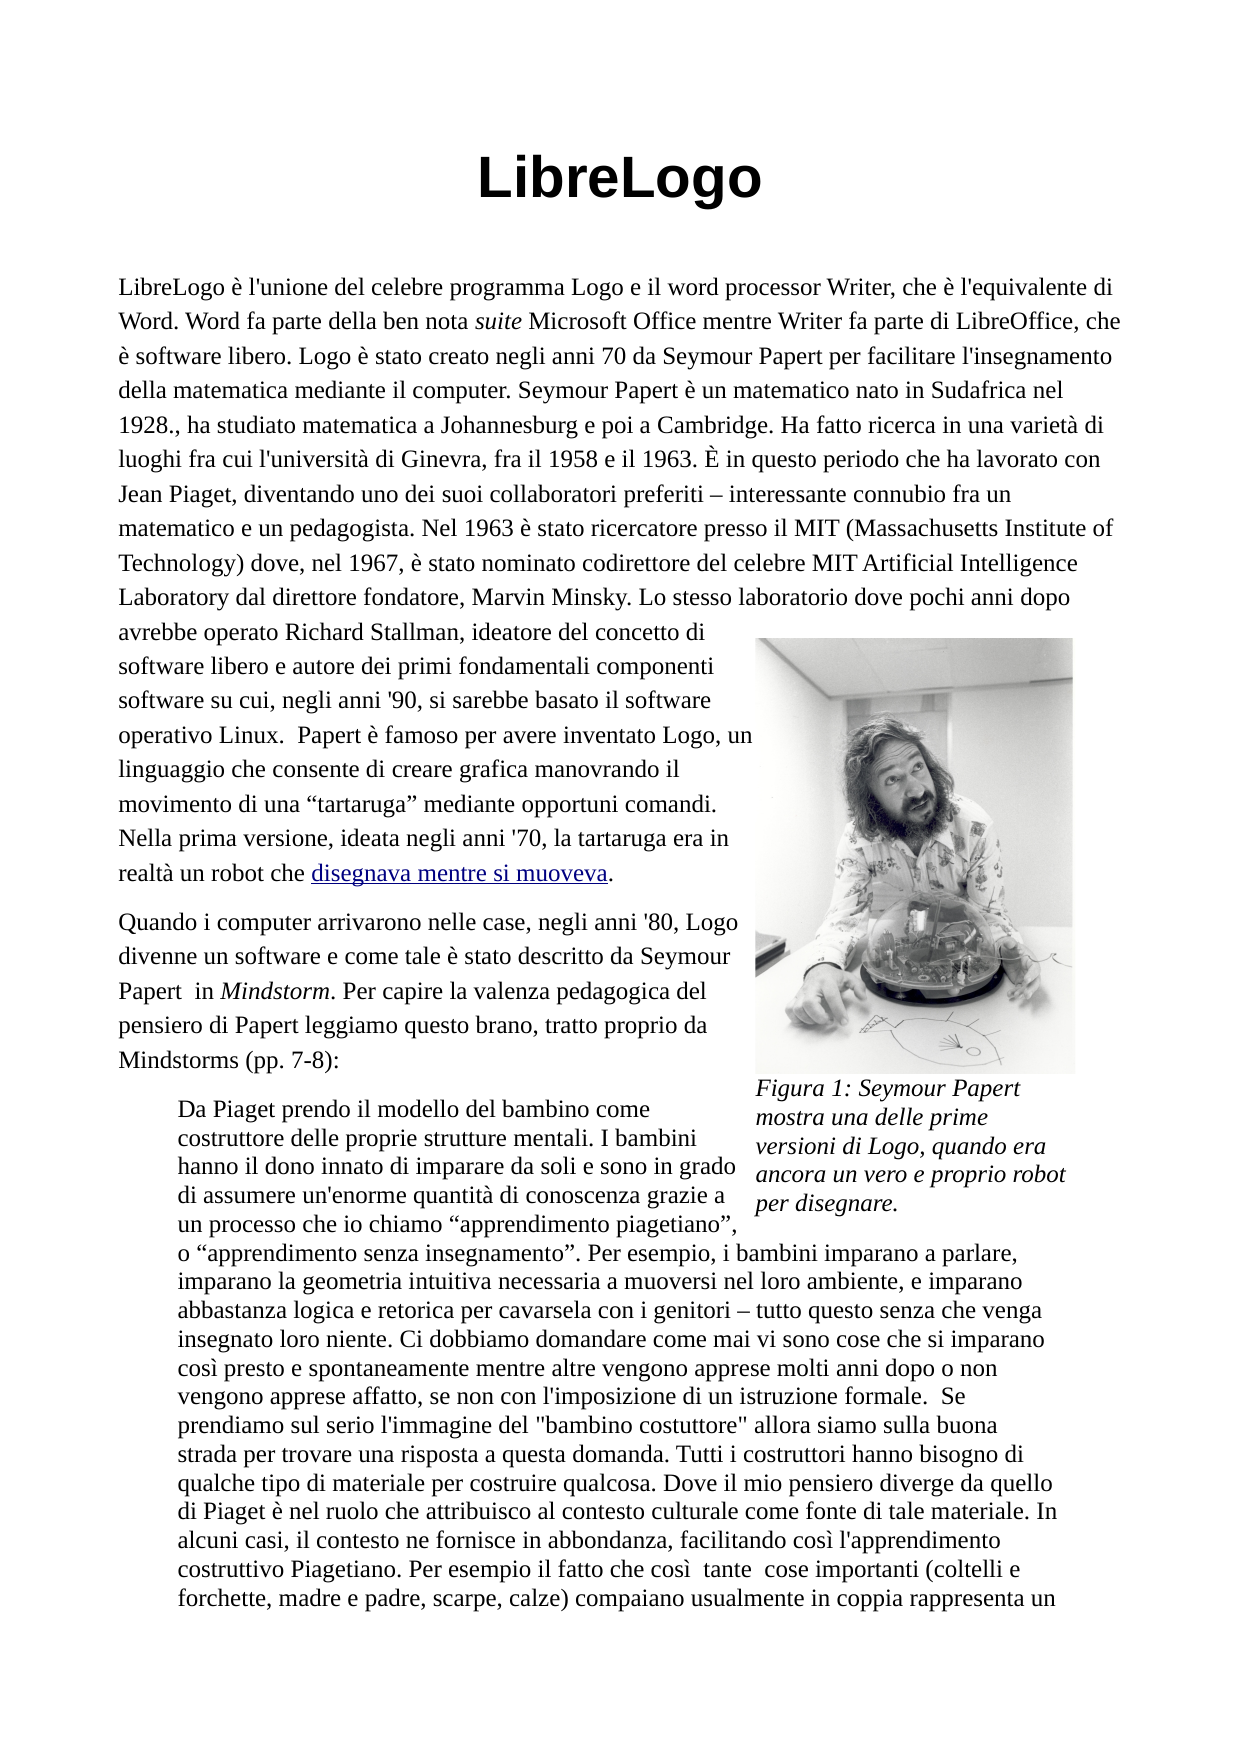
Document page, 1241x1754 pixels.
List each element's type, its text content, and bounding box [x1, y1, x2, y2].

text Quando i computer arrivarono nelle case, negli anni '80, Logo divenne un software e come tale è stato descritto da Seymour Papert in Mindstorm. Per capire la valenza pedagogica del pensiero di Papert leggiamo questo brano, tratto proprio da Mindstorms (pp. 7-8): [118, 907, 755, 1074]
text Da Piaget prendo il modello del bambino come costruttore delle proprie strutture mentali. I bambini hanno il dono innato di imparare da soli e sono in grado di assumere un'enorme quantità di conoscenza grazie a un processo che io chiamo “apprendimento piagetiano”, o “apprendimento senza insegnamento”. Per esempio, i bambini imparano a parlare, imparano la geometria intuitiva necessaria a muoversi nel loro ambiente, e imparano abbastanza logica e retorica per cavarsela con i genitori – tutto questo senza che venga insegnato loro niente. Ci dobbiamo domandare come mai vi sono cose che si imparano così presto e spontaneamente mentre altre vengono apprese molti anni dopo o non vengono apprese affatto, se non con l'imposizione di un istruzione formale. Se prendiamo sul serio l'immagine del "bambino costuttore" allora siamo sulla buona strada per trovare una risposta a questa domanda. Tutti i costruttori hanno bisogno di qualche tipo di materiale per costruire qualcosa. Dove il mio pensiero diverge da quello di Piaget è nel ruolo che attribuisco al contesto culturale come fonte di tale materiale. In alcuni casi, il contesto ne fornisce in abbondanza, facilitando così l'apprendimento costruttivo Piagetiano. Per esempio il fatto che così tante cose importanti (coltelli e forchette, madre e padre, scarpe, calze) compaiano usualmente in coppia rappresenta un [177, 1094, 1063, 1611]
title LibreLogo [118, 143, 1122, 210]
picture [755, 638, 1076, 1074]
text LibreLogo è l'unione del celebre programma Logo e il word processor Writer, che è l'equivalente di Word. Word fa parte della ben nota suite Microsoft Office mentre Writer fa parte di LibreOffice, che è software libero. Logo è stato creato negli anni 70 da Seymour Papert per facilitare l'insegnamento della matematica mediante il computer. Seymour Papert è un matematico nato in Sudafrica nel 1928., ha studiato matematica a Johannesburg e poi a Cambridge. Ha fatto ricerca in una varietà di luoghi fra cui l'università di Ginevra, fra il 1958 e il 1963. È in questo periodo che ha lavorato con Jean Piaget, diventando uno dei suoi collaboratori preferiti – interessante connubio fra un matematico e un pedagogista. Nel 1963 è stato ricercatore presso il MIT (Massachusetts Institute of Technology) dove, nel 1967, è stato nominato codirettore del celebre MIT Artificial Intelligence Laboratory dal direttore fondatore, Marvin Minsky. Lo stesso laboratorio dove pochi anni dopo avrebbe operato Richard Stallman, ideatore del concetto di software libero e autore dei primi fondamentali componenti software su cui, negli anni '90, si sarebbe basato il software operativo Linux. Papert è famoso per avere inventato Logo, un linguaggio che consente di creare grafica manovrando il movimento di una “tartaruga” mediante opportuni comandi. Nella prima versione, ideata negli anni '70, la tartaruga era in realtà un robot che disegnava mentre si muoveva. [118, 272, 1122, 887]
text [1076, 907, 1122, 1074]
text Figura 1: Seymour Papert mostra una delle prime versioni di Logo, quando era ancora un vero e proprio robot per disegnare. [755, 1074, 1075, 1217]
